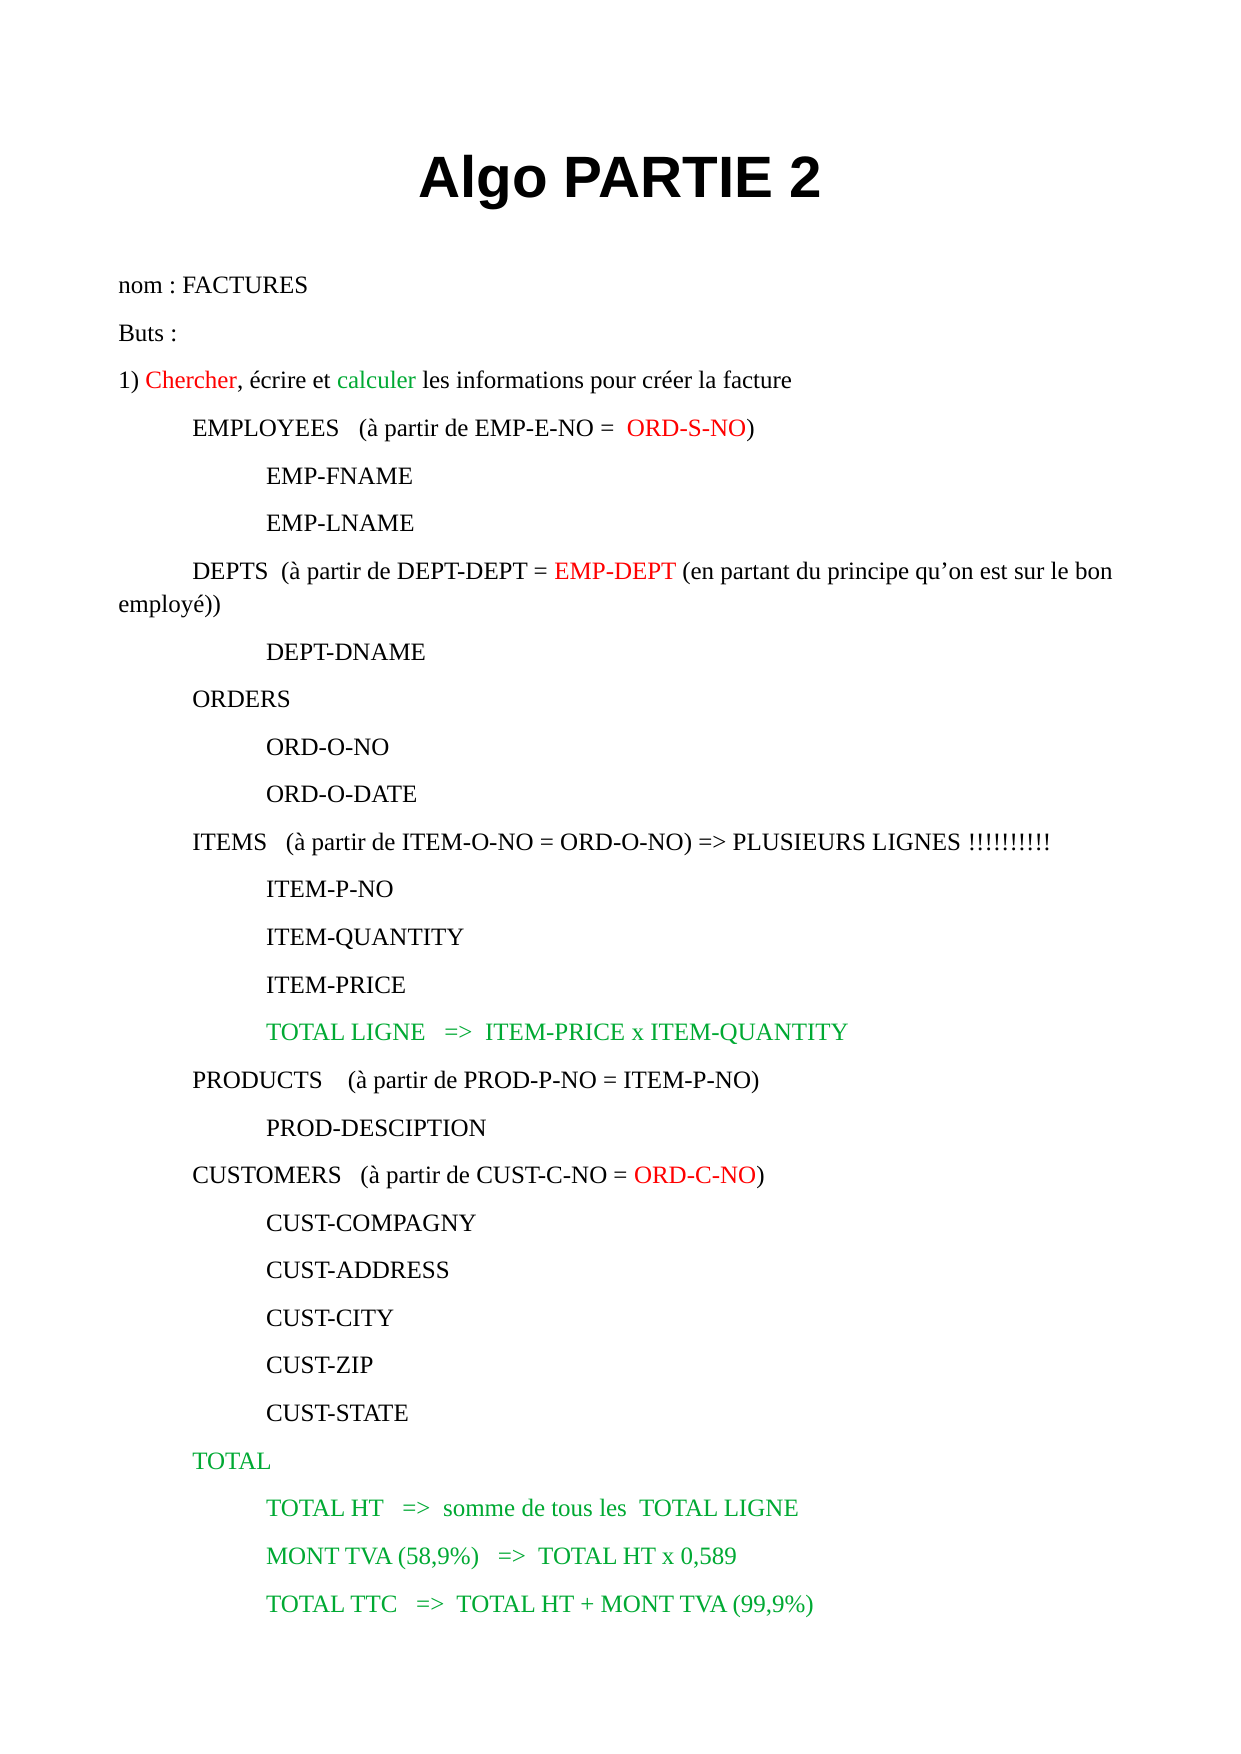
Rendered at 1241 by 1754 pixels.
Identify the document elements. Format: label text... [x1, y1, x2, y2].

text TOTAL HT => somme de tous les TOTAL LIGNE [118, 1493, 1122, 1522]
text nom : FACTURES [118, 270, 1122, 299]
text ORD-O-DATE [118, 779, 1122, 808]
text ORDERS [118, 684, 1122, 713]
text CUST-CITY [118, 1303, 1122, 1332]
text PROD-DESCIPTION [118, 1113, 1122, 1141]
text 1) Chercher, écrire et calculer les informations pour créer la facture [118, 366, 1122, 394]
text DEPT-DNAME [118, 637, 1122, 665]
text DEPTS (à partir de DEPT-DEPT = EMP-DEPT (en partant du principe qu’on est sur le bon employé)) [118, 556, 1122, 618]
text TOTAL TTC => TOTAL HT + MONT TVA (99,9%) [118, 1589, 1122, 1617]
text CUST-STATE [118, 1398, 1122, 1427]
text CUST-ADDRESS [118, 1255, 1122, 1284]
title Algo PARTIE 2 [118, 143, 1122, 210]
text EMP-FNAME [118, 461, 1122, 489]
text MONT TVA (58,9%) => TOTAL HT x 0,589 [118, 1541, 1122, 1570]
text ITEM-QUANTITY [118, 922, 1122, 951]
text ORD-O-NO [118, 732, 1122, 761]
text Buts : [118, 318, 1122, 347]
text ITEM-P-NO [118, 874, 1122, 903]
text CUST-ZIP [118, 1351, 1122, 1379]
text CUSTOMERS (à partir de CUST-C-NO = ORD-C-NO) [118, 1160, 1122, 1189]
text EMP-LNAME [118, 508, 1122, 537]
text ITEM-PRICE [118, 970, 1122, 998]
text TOTAL [118, 1446, 1122, 1474]
text CUST-COMPAGNY [118, 1208, 1122, 1237]
text EMPLOYEES (à partir de EMP-E-NO = ORD-S-NO) [118, 413, 1122, 442]
text ITEMS (à partir de ITEM-O-NO = ORD-O-NO) => PLUSIEURS LIGNES !!!!!!!!!! [118, 827, 1122, 856]
text TOTAL LIGNE => ITEM-PRICE x ITEM-QUANTITY [118, 1017, 1122, 1046]
text PRODUCTS (à partir de PROD-P-NO = ITEM-P-NO) [118, 1065, 1122, 1094]
